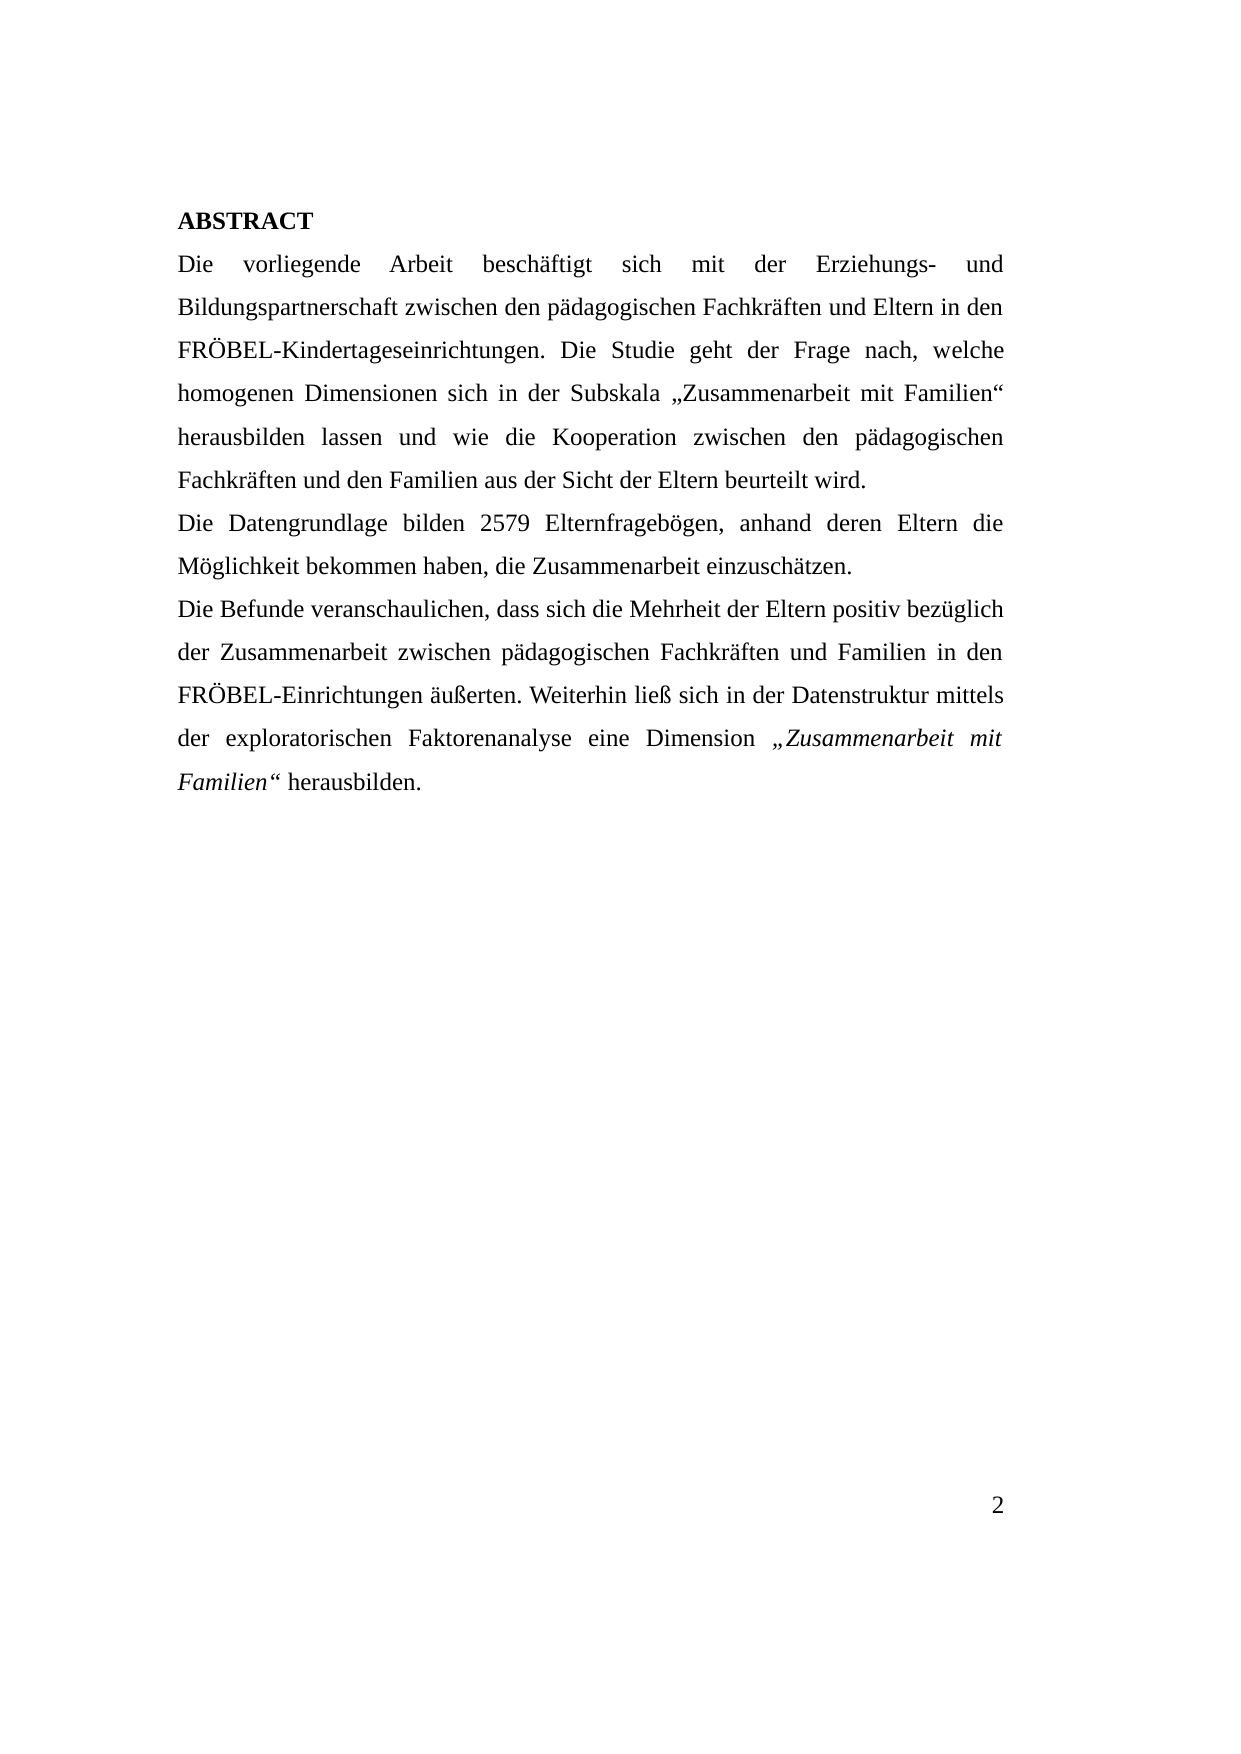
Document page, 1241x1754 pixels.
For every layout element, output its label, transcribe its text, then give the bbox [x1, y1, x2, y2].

text Die vorliegende Arbeit beschäftigt sich mit der Erziehungs- und Bildungspartnerschaft zwischen den pädagogischen Fachkräften und Eltern in den FRÖBEL-Kindertageseinrichtungen. Die Studie geht der Frage nach, welche homogenen Dimensionen sich in der Subskala „Zusammenarbeit mit Familien“ herausbilden lassen und wie die Kooperation zwischen den pädagogischen Fachkräften und den Familien aus der Sicht der Eltern beurteilt wird. [177, 249, 1004, 493]
text Die Datengrundlage bilden 2579 Elternfragebögen, anhand deren Eltern die Möglichkeit bekommen haben, die Zusammenarbeit einzuschätzen. [177, 508, 1004, 580]
text Die Befunde veranschaulichen, dass sich die Mehrheit der Eltern positiv bezüglich der Zusammenarbeit zwischen pädagogischen Fachkräften und Familien in den FRÖBEL-Einrichtungen äußerten. Weiterhin ließ sich in der Datenstruktur mittels der exploratorischen Faktorenanalyse eine Dimension „Zusammenarbeit mit Familien“ herausbilden. [177, 594, 1004, 795]
text ABSTRACT [177, 206, 1004, 235]
